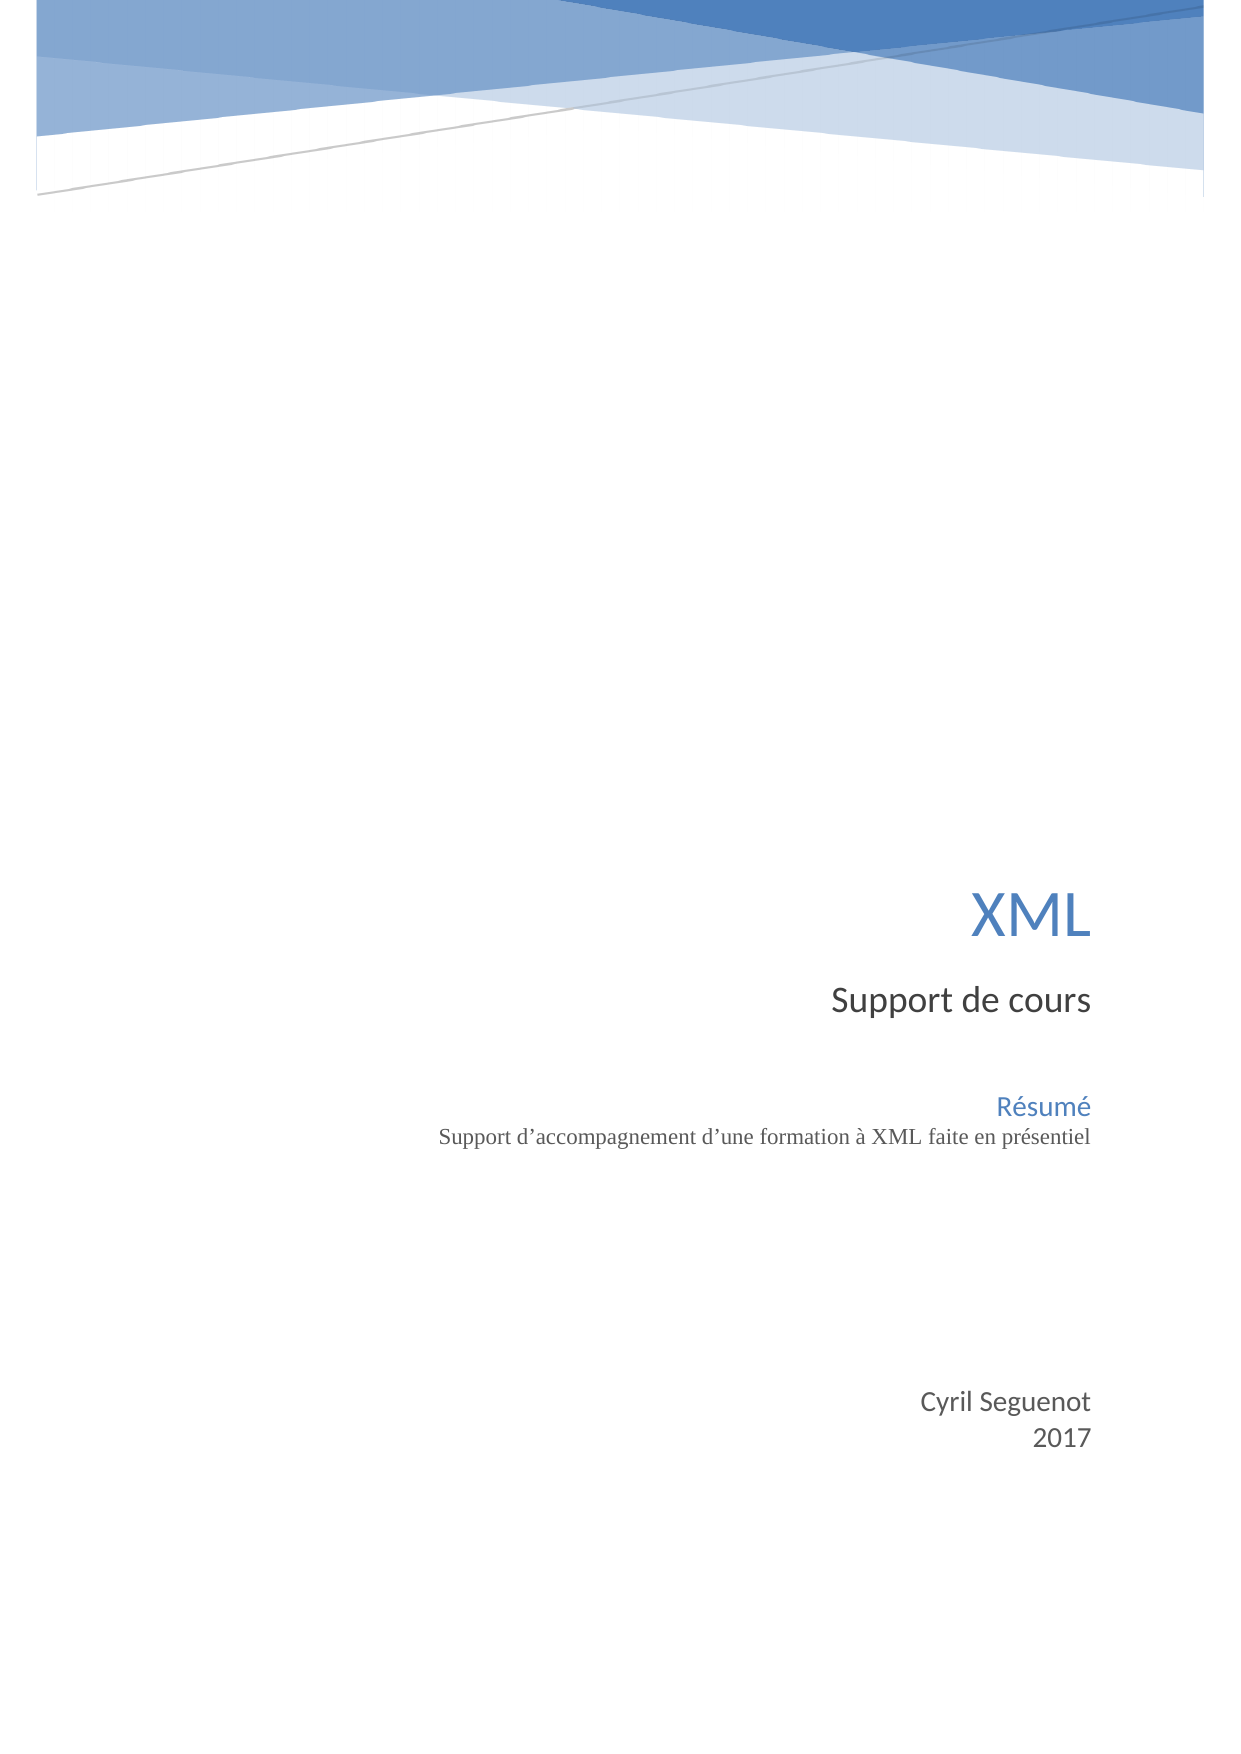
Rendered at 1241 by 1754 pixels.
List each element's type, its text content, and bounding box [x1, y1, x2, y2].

text XML [299, 872, 1091, 953]
text Support d’accompagnement d’une formation à XML faite en présentiel [299, 1123, 1091, 1150]
text Résumé [299, 1088, 1091, 1123]
text 2017 [299, 1419, 1091, 1454]
text Support de cours [299, 976, 1091, 1022]
text Cyril Seguenot [299, 1383, 1091, 1419]
